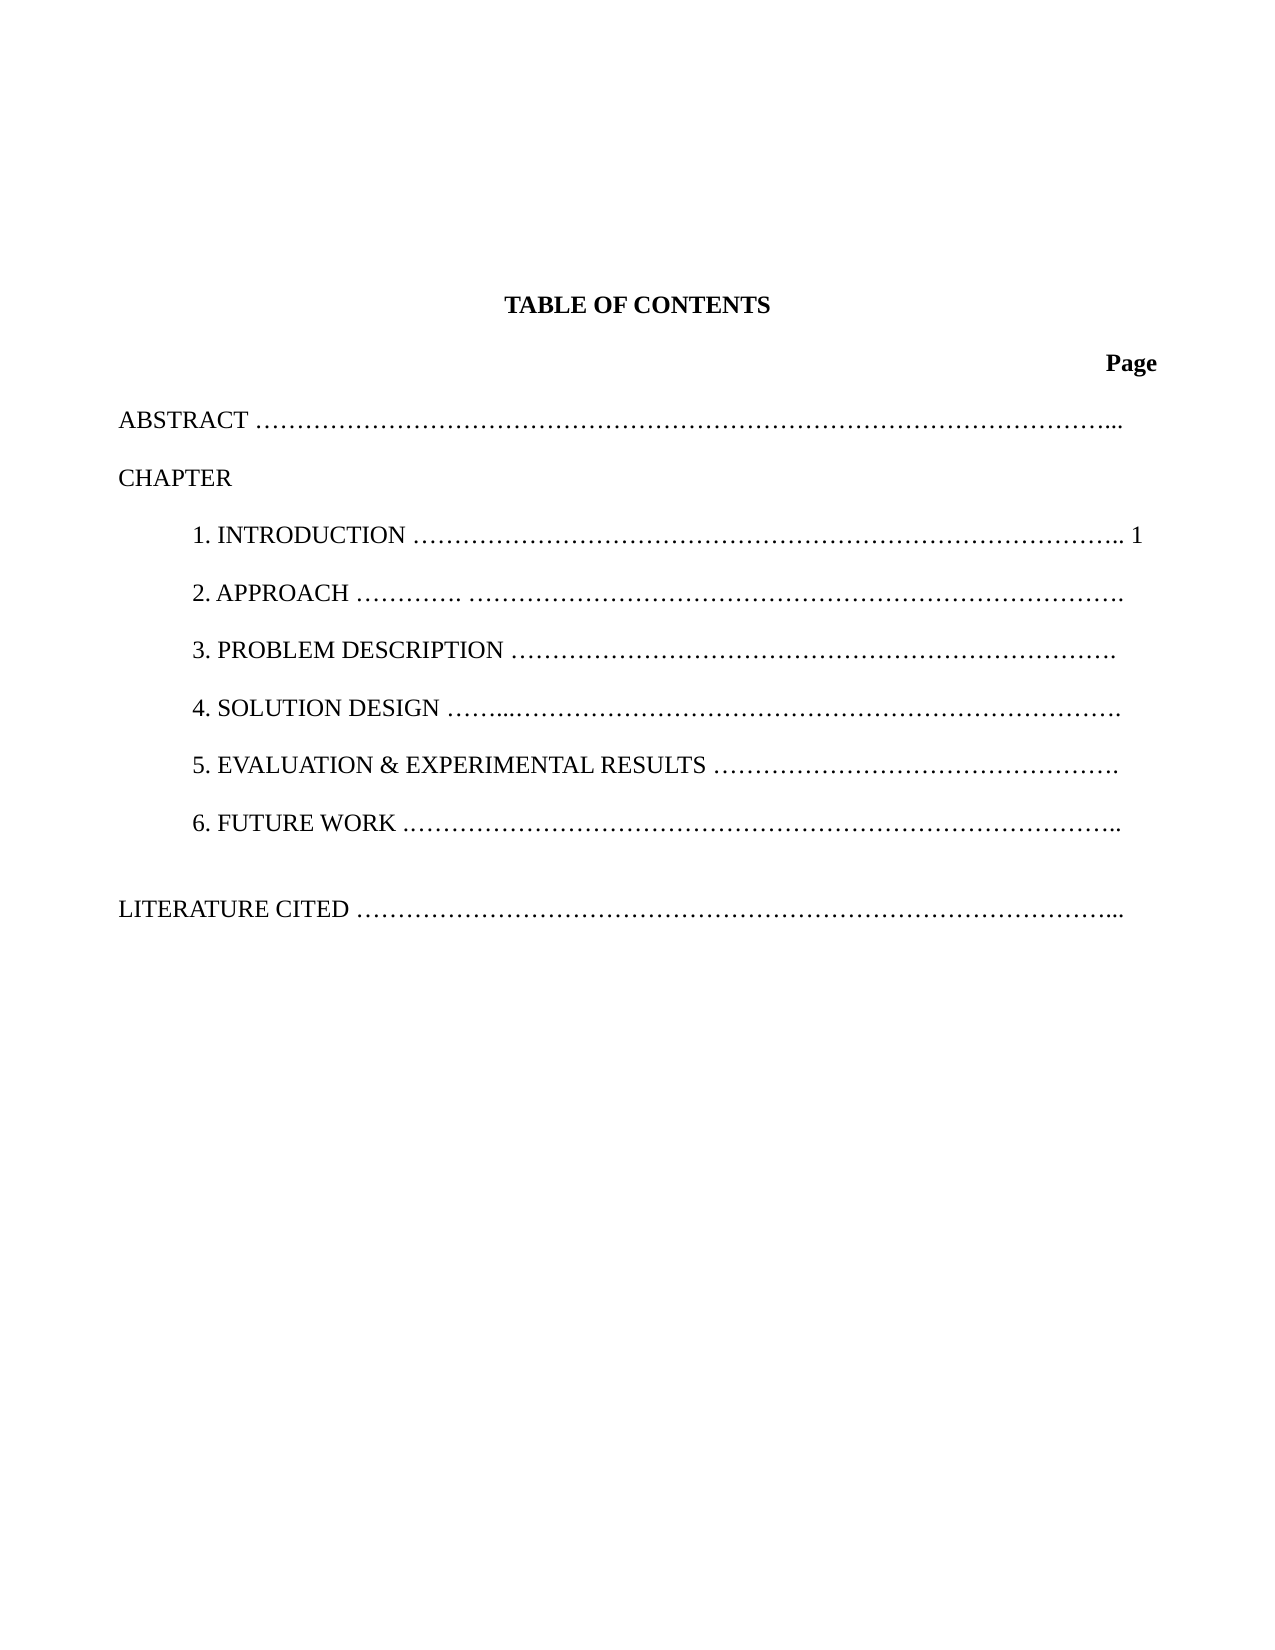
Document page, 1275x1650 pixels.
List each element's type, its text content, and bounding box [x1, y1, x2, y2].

text 4. SOLUTION DESIGN ……...………………………………………………………………. [118, 693, 1157, 722]
text ABSTRACT …………………………………………………………………………………………... [118, 406, 1157, 434]
text 2. APPROACH …………. ……………………………………………………………………. [118, 578, 1157, 607]
text LITERATURE CITED ………………………………………………………………………………... [118, 894, 1157, 923]
text Page [118, 348, 1157, 377]
text CHAPTER [118, 463, 1157, 492]
text 5. EVALUATION & EXPERIMENTAL RESULTS …………………………………………. [118, 751, 1157, 779]
text TABLE OF CONTENTS [118, 291, 1157, 319]
text 6. FUTURE WORK .………………………………………………………………………….. [118, 808, 1157, 837]
text 3. PROBLEM DESCRIPTION ………………………………………………………………. [118, 636, 1157, 664]
text 1. INTRODUCTION ………………………………………………………………………….. 1 [118, 521, 1157, 549]
